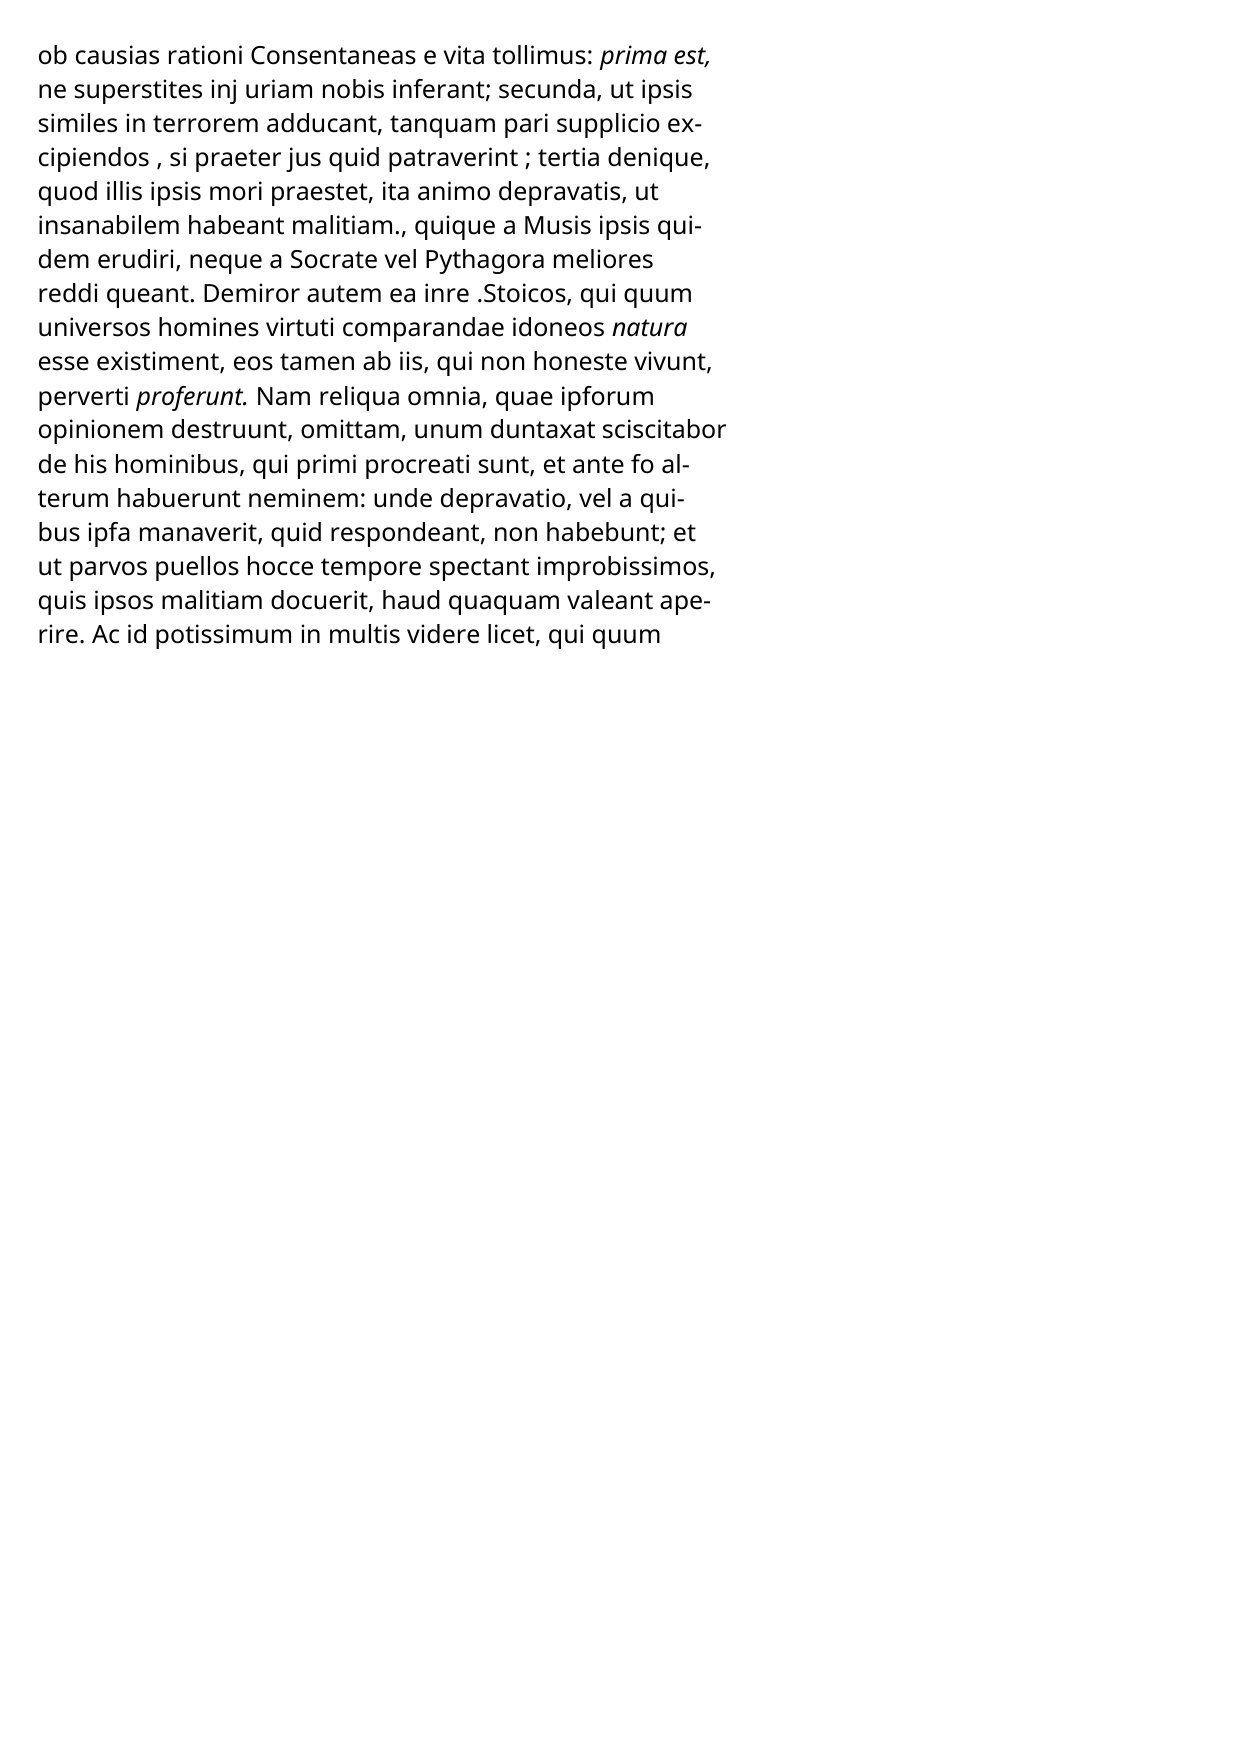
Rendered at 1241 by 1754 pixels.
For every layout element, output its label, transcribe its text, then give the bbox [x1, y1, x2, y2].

text ob causias rationi Consentaneas e vita tollimus: prima est, ne superstites inj uriam nobis inferant; secunda, ut ipsis similes in terrorem adducant, tanquam pari supplicio ex- cipiendos , si praeter jus quid patraverint ; tertia denique, quod illis ipsis mori praestet, ita animo depravatis, ut insanabilem habeant malitiam., quique a Musis ipsis qui- dem erudiri, neque a Socrate vel Pythagora meliores reddi queant. Demiror autem ea inre .Stoicos, qui quum universos homines virtuti comparandae idoneos natura esse existiment, eos tamen ab iis, qui non honeste vivunt, perverti proferunt. Nam reliqua omnia, quae ipforum opinionem destruunt, omittam, unum duntaxat sciscitabor de his hominibus, qui primi procreati sunt, et ante fo al- terum habuerunt neminem: unde depravatio, vel a qui- bus ipfa manaverit, quid respondeant, non habebunt; et ut parvos puellos hocce tempore spectant improbissimos, quis ipsos malitiam docuerit, haud quaquam valeant ape- rire. Ac id potissimum in multis videre licet, qui quum [37, 37, 1203, 651]
